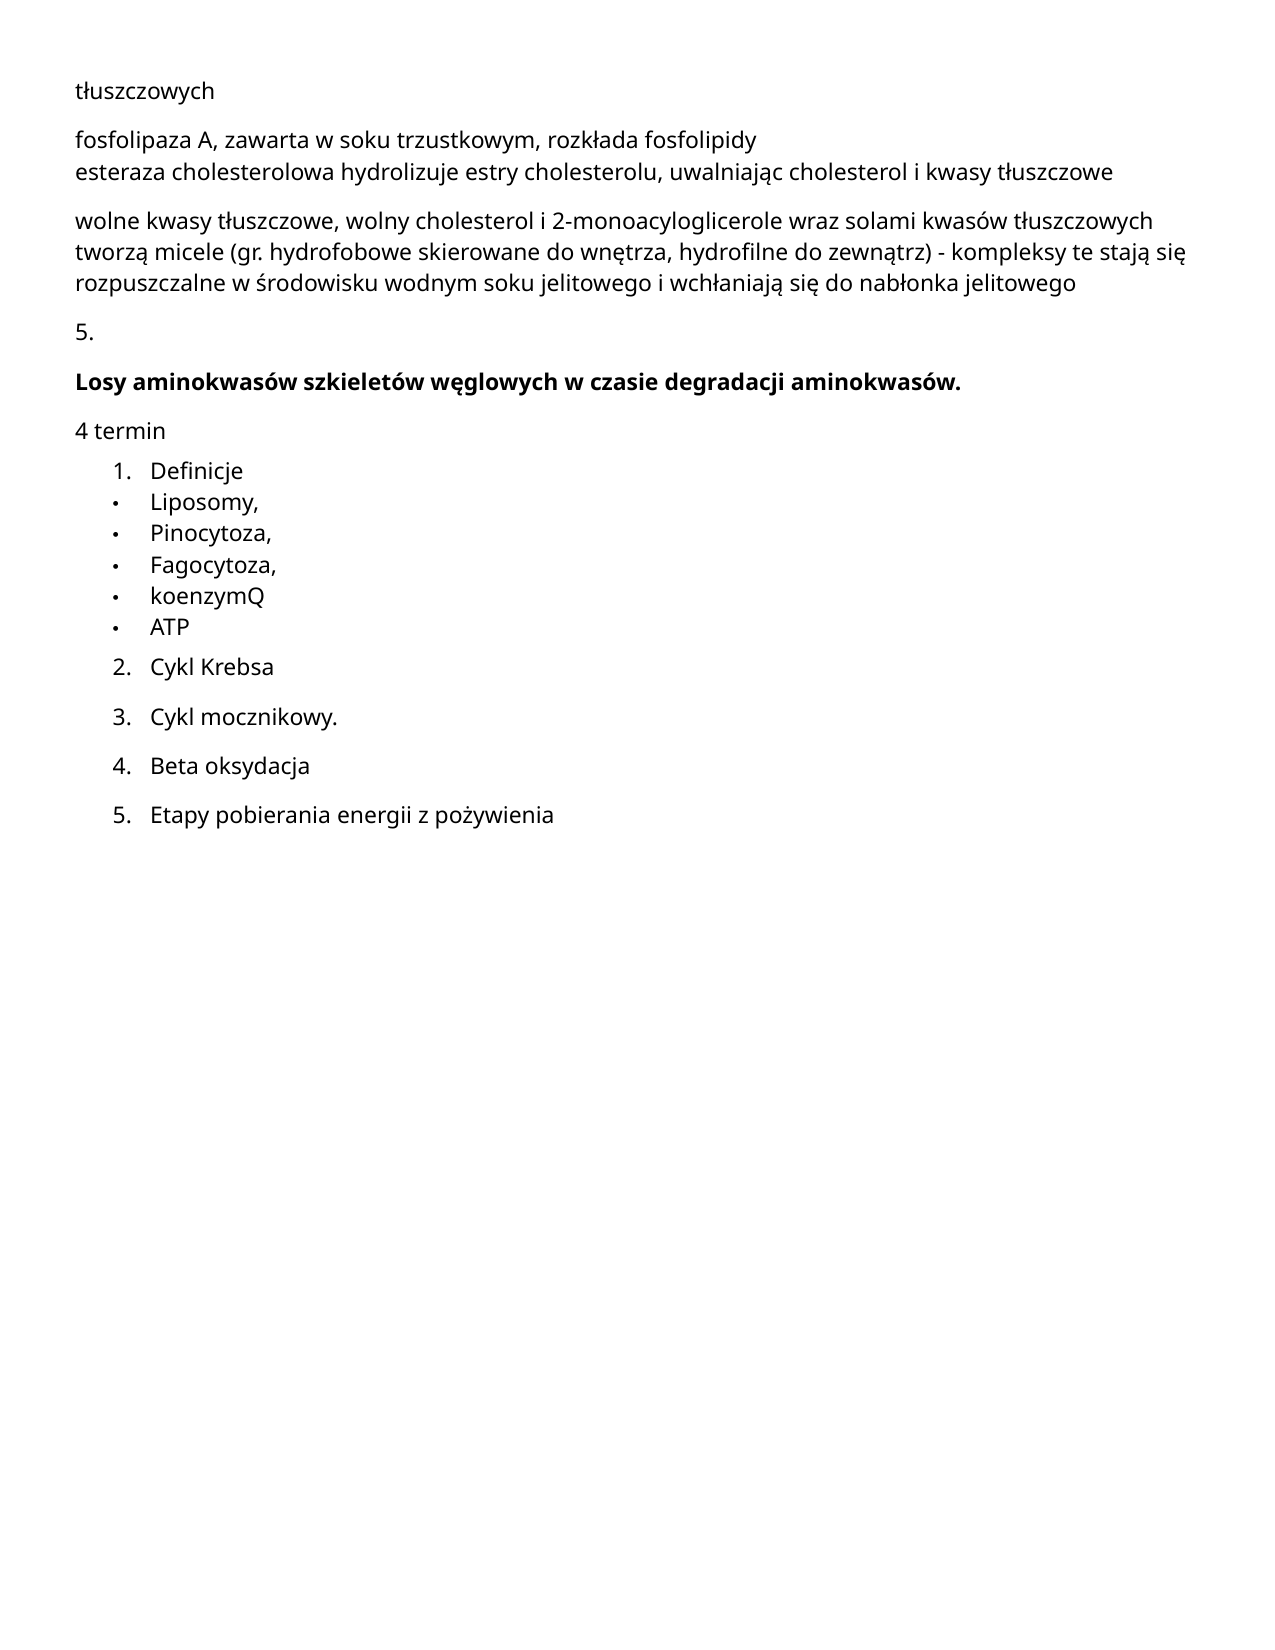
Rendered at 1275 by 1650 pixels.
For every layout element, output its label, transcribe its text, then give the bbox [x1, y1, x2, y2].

text wolne kwasy tłuszczowe, wolny cholesterol i 2-monoacyloglicerole wraz solami kwasów tłuszczowych tworzą micele (gr. hydrofobowe skierowane do wnętrza, hydrofilne do zewnątrz) - kompleksy te stają się rozpuszczalne w środowisku wodnym soku jelitowego i wchłaniają się do nabłonka jelitowego [75, 204, 1200, 298]
text 5. [75, 316, 1200, 347]
list Fagocytoza, [112, 548, 1200, 580]
list koenzymQ [112, 580, 1200, 611]
list ATP [112, 611, 1200, 642]
text tłuszczowych [75, 75, 1200, 106]
list Beta oksydacja [112, 749, 1200, 781]
text fosfolipaza A, zawarta w soku trzustkowym, rozkłada fosfolipidy esteraza cholesterolowa hydrolizuje estry cholesterolu, uwalniając cholesterol i kwasy tłuszczowe [75, 124, 1200, 187]
list Pinocytoza, [112, 517, 1200, 548]
text 4 termin [75, 414, 1200, 446]
list Cykl mocznikowy. [112, 700, 1200, 732]
list Cykl Krebsa [112, 651, 1200, 682]
list Definicje [112, 455, 1200, 486]
text Losy aminokwasów szkieletów węglowych w czasie degradacji aminokwasów. [75, 365, 1200, 397]
list Liposomy, [112, 486, 1200, 517]
list Etapy pobierania energii z pożywienia [112, 799, 1200, 830]
